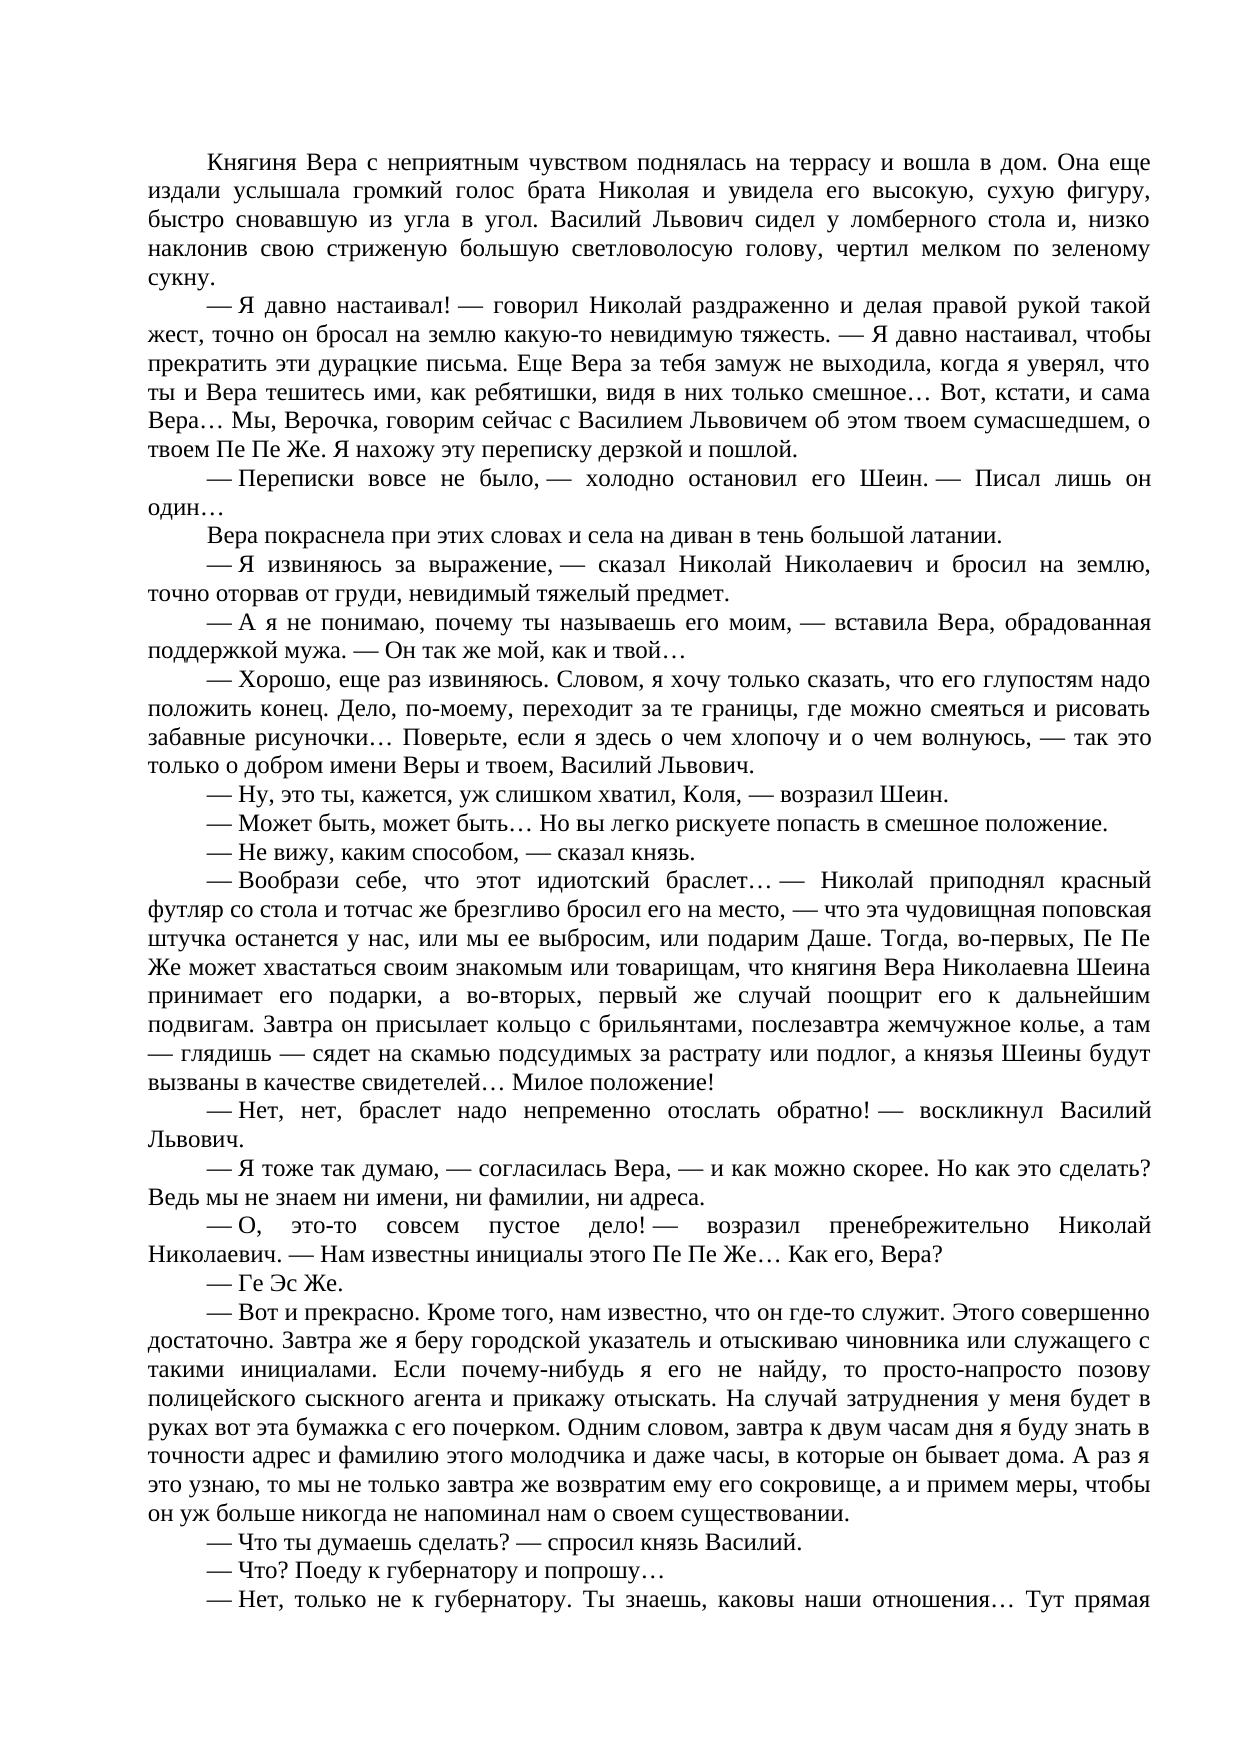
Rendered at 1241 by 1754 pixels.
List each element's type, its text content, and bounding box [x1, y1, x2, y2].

text — Что ты думаешь сделать? — спросил князь Василий. [148, 1527, 1152, 1556]
text Княгиня Вера с неприятным чувством поднялась на террасу и вошла в дом. Она еще издали услышала громкий голос брата Николая и увидела его высокую, сухую фигуру, быстро сновавшую из угла в угол. Василий Львович сидел у ломберного стола и, низко наклонив свою стриженую большую светловолосую голову, чертил мелком по зеленому сукну. [148, 147, 1152, 291]
text — Нет, только не к губернатору. Ты знаешь, каковы наши отношения… Тут прямая [148, 1584, 1152, 1613]
text — Я извиняюсь за выражение, — сказал Николай Николаевич и бросил на землю, точно оторвав от груди, невидимый тяжелый предмет. [148, 549, 1152, 607]
text — Я давно настаивал! — говорил Николай раздраженно и делая правой рукой такой жест, точно он бросал на землю какую-то невидимую тяжесть. — Я давно настаивал, чтобы прекратить эти дурацкие письма. Еще Вера за тебя замуж не выходила, когда я уверял, что ты и Вера тешитесь ими, как ребятишки, видя в них только смешное… Вот, кстати, и сама Вера… Мы, Верочка, говорим сейчас с Василием Львовичем об этом твоем сумасшедшем, о твоем Пе Пе Же. Я нахожу эту переписку дерзкой и пошлой. [148, 291, 1152, 463]
text — Я тоже так думаю, — согласилась Вера, — и как можно скорее. Но как это сделать? Ведь мы не знаем ни имени, ни фамилии, ни адреса. [148, 1153, 1152, 1211]
text — Ну, это ты, кажется, уж слишком хватил, Коля, — возразил Шеин. [148, 779, 1152, 808]
text — Что? Поеду к губернатору и попрошу… [148, 1556, 1152, 1584]
text — А я не понимаю, почему ты называешь его моим, — вставила Вера, обрадованная поддержкой мужа. — Он так же мой, как и твой… [148, 607, 1152, 664]
text — Переписки вовсе не было, — холодно остановил его Шеин. — Писал лишь он один… [148, 463, 1152, 521]
text — О, это-то совсем пустое дело! — возразил пренебрежительно Николай Николаевич. — Нам известны инициалы этого Пе Пе Же… Как его, Вера? [148, 1211, 1152, 1268]
text — Нет, нет, браслет надо непременно отослать обратно! — воскликнул Василий Львович. [148, 1096, 1152, 1153]
text — Хорошо, еще раз извиняюсь. Словом, я хочу только сказать, что его глупостям надо положить конец. Дело, по-моему, переходит за те границы, где можно смеяться и рисовать забавные рисуночки… Поверьте, если я здесь о чем хлопочу и о чем волнуюсь, — так это только о добром имени Веры и твоем, Василий Львович. [148, 664, 1152, 779]
text — Ге Эс Же. [148, 1268, 1152, 1297]
text — Вообрази себе, что этот идиотский браслет… — Николай приподнял красный футляр со стола и тотчас же брезгливо бросил его на место, — что эта чудовищная поповская штучка останется у нас, или мы ее выбросим, или подарим Даше. Тогда, во-первых, Пе Пе Же может хвастаться своим знакомым или товарищам, что княгиня Вера Николаевна Шеина принимает его подарки, а во-вторых, первый же случай поощрит его к дальнейшим подвигам. Завтра он присылает кольцо с брильянтами, послезавтра жемчужное колье, а там — глядишь — сядет на скамью подсудимых за растрату или подлог, а князья Шеины будут вызваны в качестве свидетелей… Милое положение! [148, 866, 1152, 1096]
text — Не вижу, каким способом, — сказал князь. [148, 837, 1152, 866]
text — Вот и прекрасно. Кроме того, нам известно, что он где-то служит. Этого совершенно достаточно. Завтра же я беру городской указатель и отыскиваю чиновника или служащего с такими инициалами. Если почему-нибудь я его не найду, то просто-напросто позову полицейского сыскного агента и прикажу отыскать. На случай затруднения у меня будет в руках вот эта бумажка с его почерком. Одним словом, завтра к двум часам дня я буду знать в точности адрес и фамилию этого молодчика и даже часы, в которые он бывает дома. А раз я это узнаю, то мы не только завтра же возвратим ему его сокровище, а и примем меры, чтобы он уж больше никогда не напоминал нам о своем существовании. [148, 1297, 1152, 1527]
text — Может быть, может быть… Но вы легко рискуете попасть в смешное положение. [148, 808, 1152, 837]
text Вера покраснела при этих словах и села на диван в тень большой латании. [148, 521, 1152, 549]
